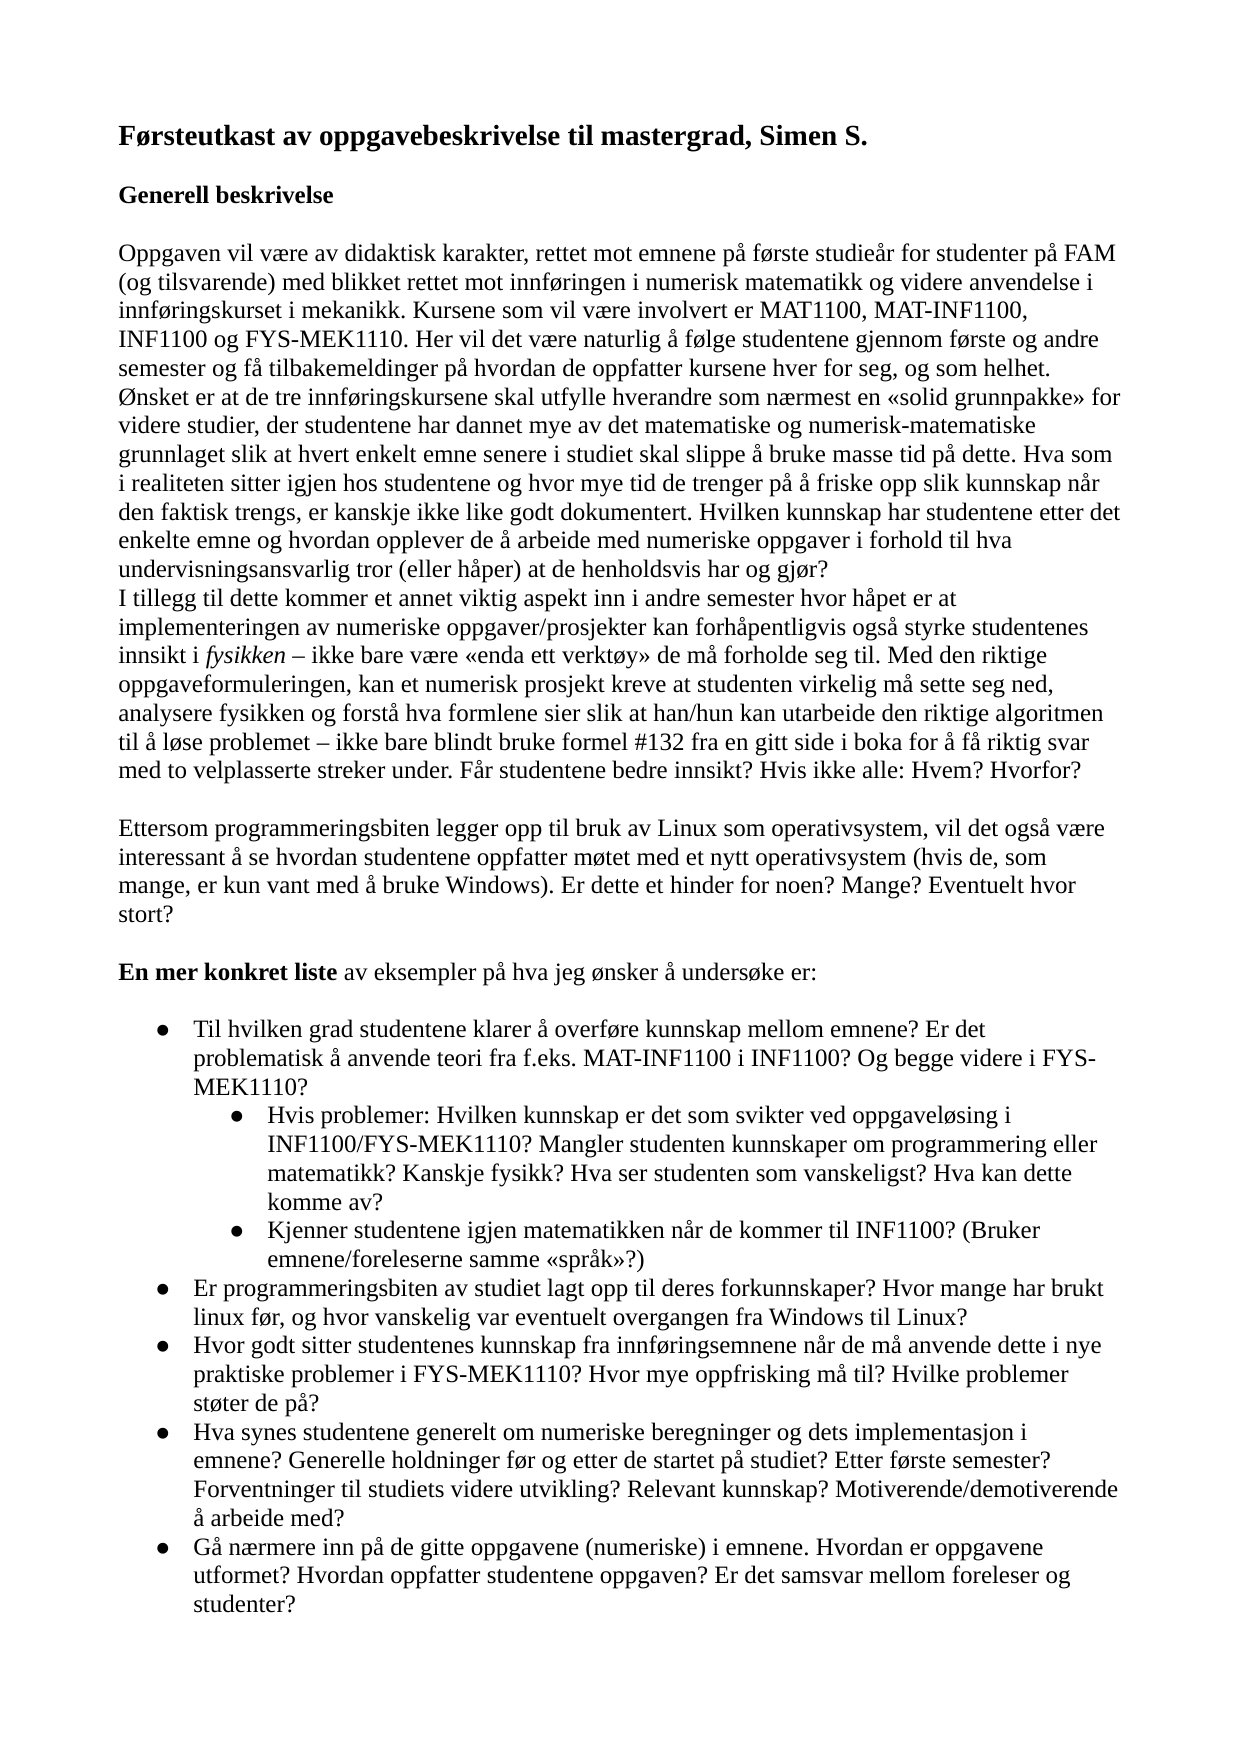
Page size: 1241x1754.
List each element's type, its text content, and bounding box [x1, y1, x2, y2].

text Ettersom programmeringsbiten legger opp til bruk av Linux som operativsystem, vil det også være interessant å se hvordan studentene oppfatter møtet med et nytt operativsystem (hvis de, som mange, er kun vant med å bruke Windows). Er dette et hinder for noen? Mange? Eventuelt hvor stort? [118, 813, 1122, 928]
list Hva synes studentene generelt om numeriske beregninger og dets implementasjon i emnene? Generelle holdninger før og etter de startet på studiet? Etter første semester? Forventninger til studiets videre utvikling? Relevant kunnskap? Motiverende/demotiverende å arbeide med? [156, 1417, 1122, 1532]
list Gå nærmere inn på de gitte oppgavene (numeriske) i emnene. Hvordan er oppgavene utformet? Hvordan oppfatter studentene oppgaven? Er det samsvar mellom foreleser og studenter? [156, 1532, 1122, 1618]
text Generell beskrivelse [118, 180, 1122, 209]
text Førsteutkast av oppgavebeskrivelse til mastergrad, Simen S. [118, 118, 1122, 152]
text I tillegg til dette kommer et annet viktig aspekt inn i andre semester hvor håpet er at implementeringen av numeriske oppgaver/prosjekter kan forhåpentligvis også styrke studentenes innsikt i fysikken – ikke bare være «enda ett verktøy» de må forholde seg til. Med den riktige oppgaveformuleringen, kan et numerisk prosjekt kreve at studenten virkelig må sette seg ned, analysere fysikken og forstå hva formlene sier slik at han/hun kan utarbeide den riktige algoritmen til å løse problemet – ikke bare blindt bruke formel #132 fra en gitt side i boka for å få riktig svar med to velplasserte streker under. Får studentene bedre innsikt? Hvis ikke alle: Hvem? Hvorfor? [118, 583, 1122, 784]
list Er programmeringsbiten av studiet lagt opp til deres forkunnskaper? Hvor mange har brukt linux før, og hvor vanskelig var eventuelt overgangen fra Windows til Linux? [156, 1273, 1122, 1330]
list Hvis problemer: Hvilken kunnskap er det som svikter ved oppgaveløsing i INF1100/FYS-MEK1110? Mangler studenten kunnskaper om programmering eller matematikk? Kanskje fysikk? Hva ser studenten som vanskeligst? Hva kan dette komme av? [229, 1100, 1122, 1215]
text En mer konkret liste av eksempler på hva jeg ønsker å undersøke er: [118, 957, 1122, 985]
list Hvor godt sitter studentenes kunnskap fra innføringsemnene når de må anvende dette i nye praktiske problemer i FYS-MEK1110? Hvor mye oppfrisking må til? Hvilke problemer støter de på? [156, 1330, 1122, 1417]
list Kjenner studentene igjen matematikken når de kommer til INF1100? (Bruker emnene/foreleserne samme «språk»?) [229, 1215, 1122, 1273]
list Til hvilken grad studentene klarer å overføre kunnskap mellom emnene? Er det problematisk å anvende teori fra f.eks. MAT-INF1100 i INF1100? Og begge videre i FYS-MEK1110? [156, 1014, 1122, 1100]
text Oppgaven vil være av didaktisk karakter, rettet mot emnene på første studieår for studenter på FAM (og tilsvarende) med blikket rettet mot innføringen i numerisk matematikk og videre anvendelse i innføringskurset i mekanikk. Kursene som vil være involvert er MAT1100, MAT-INF1100, INF1100 og FYS-MEK1110. Her vil det være naturlig å følge studentene gjennom første og andre semester og få tilbakemeldinger på hvordan de oppfatter kursene hver for seg, og som helhet. Ønsket er at de tre innføringskursene skal utfylle hverandre som nærmest en «solid grunnpakke» for videre studier, der studentene har dannet mye av det matematiske og numerisk-matematiske grunnlaget slik at hvert enkelt emne senere i studiet skal slippe å bruke masse tid på dette. Hva som i realiteten sitter igjen hos studentene og hvor mye tid de trenger på å friske opp slik kunnskap når den faktisk trengs, er kanskje ikke like godt dokumentert. Hvilken kunnskap har studentene etter det enkelte emne og hvordan opplever de å arbeide med numeriske oppgaver i forhold til hva undervisningsansvarlig tror (eller håper) at de henholdsvis har og gjør? [118, 238, 1122, 583]
